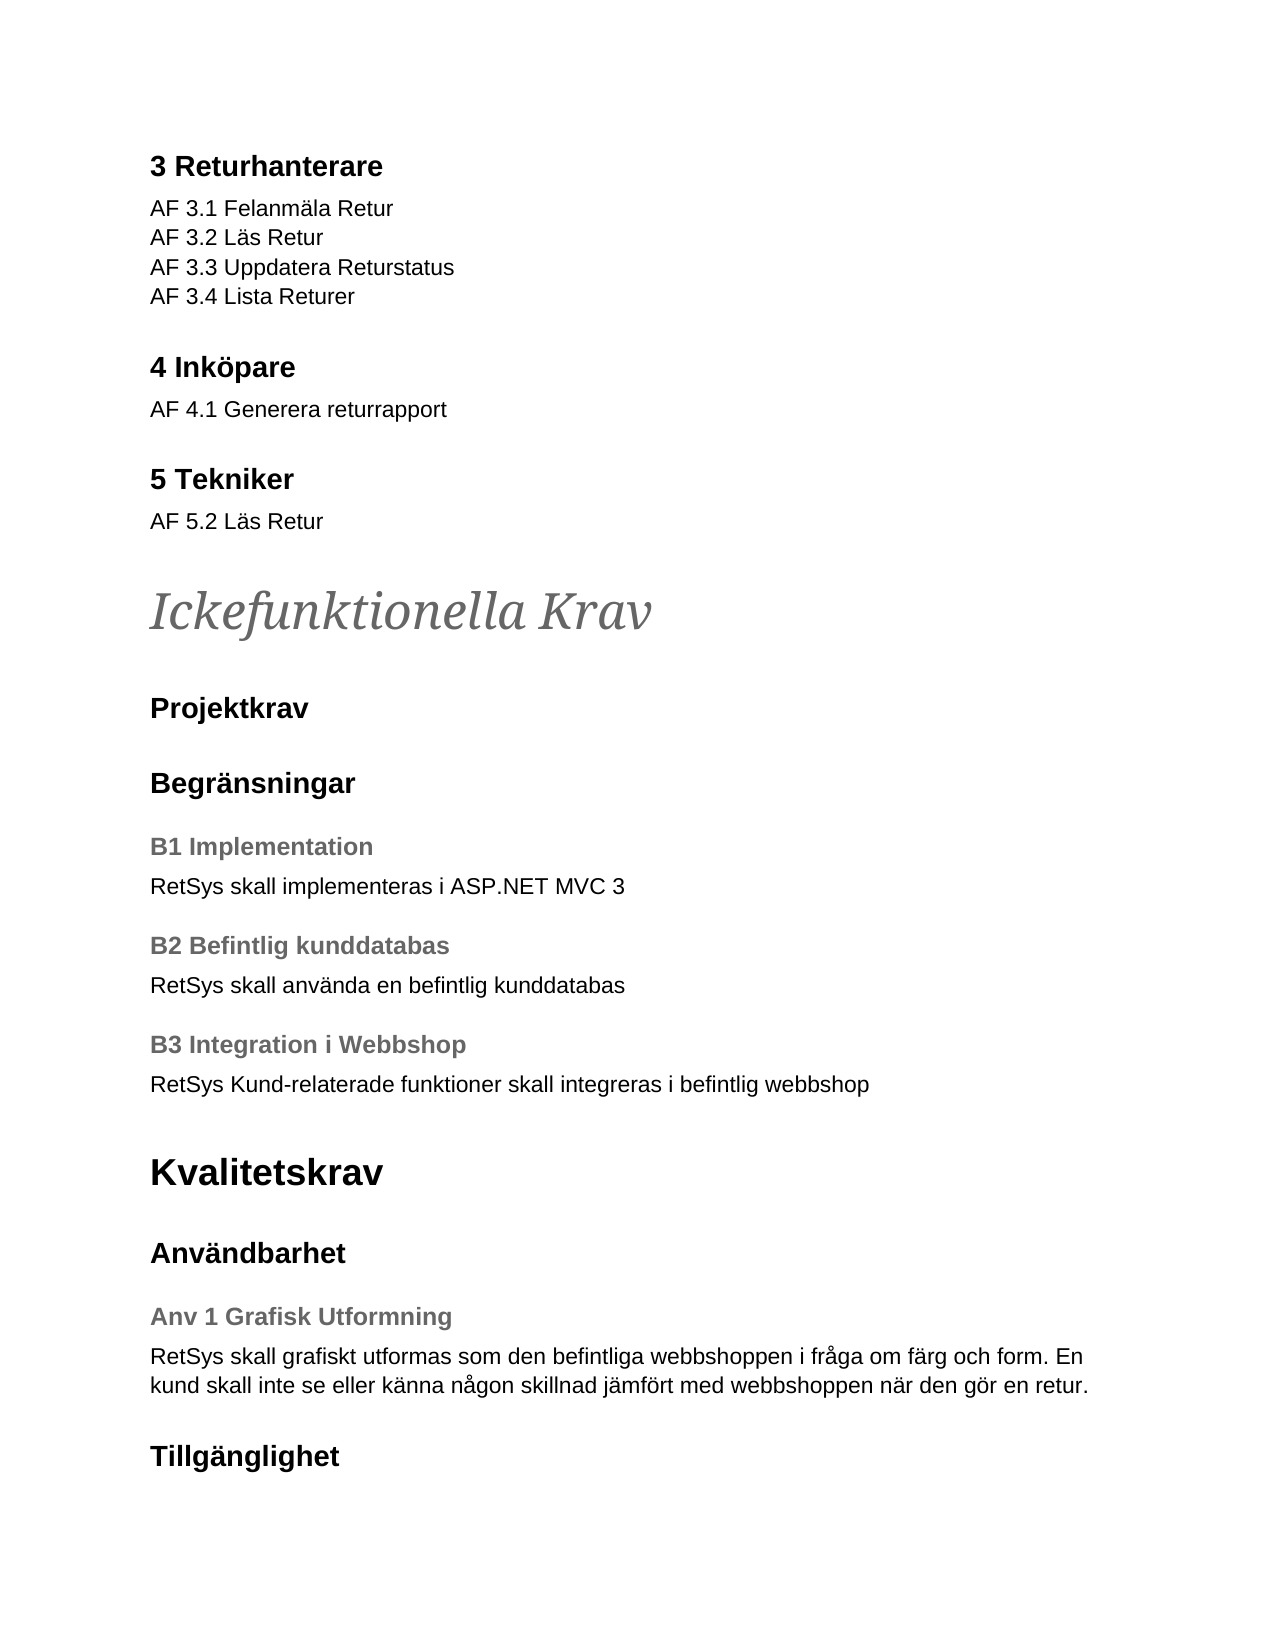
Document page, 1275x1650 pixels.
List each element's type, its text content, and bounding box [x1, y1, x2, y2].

text AF 3.1 Felanmäla Retur [150, 196, 1125, 221]
text AF 3.3 Uppdatera Returstatus [150, 254, 1125, 280]
text AF 3.4 Lista Returer [150, 284, 1125, 309]
subtitle Ickefunktionella Krav [150, 576, 1125, 644]
text AF 5.2 Läs Retur [150, 509, 1125, 535]
text RetSys Kund-relaterade funktioner skall integreras i befintlig webbshop [150, 1072, 1125, 1097]
subtitle 4 Inköpare [150, 351, 1125, 383]
text RetSys skall använda en befintlig kunddatabas [150, 973, 1125, 998]
subtitle 5 Tekniker [150, 463, 1125, 496]
subtitle Begränsningar [150, 767, 1125, 799]
subtitle Användbarhet [150, 1237, 1125, 1269]
text AF 3.2 Läs Retur [150, 225, 1125, 251]
subtitle Tillgänglighet [150, 1440, 1125, 1472]
text AF 4.1 Generera returrapport [150, 396, 1125, 422]
subtitle B1 Implementation [150, 833, 1125, 861]
subtitle B2 Befintlig kunddatabas [150, 932, 1125, 960]
text RetSys skall implementeras i ASP.NET MVC 3 [150, 874, 1125, 899]
subtitle 3 Returhanterare [150, 150, 1125, 183]
text RetSys skall grafiskt utformas som den befintliga webbshoppen i fråga om färg och form. En kund skall inte se eller känna någon skillnad jämfört med webbshoppen när den gör en retur. [150, 1343, 1125, 1398]
subtitle Anv 1 Grafisk Utformning [150, 1303, 1125, 1331]
subtitle Projektkrav [150, 692, 1125, 724]
subtitle Kvalitetskrav [150, 1151, 1125, 1193]
subtitle B3 Integration i Webbshop [150, 1031, 1125, 1059]
